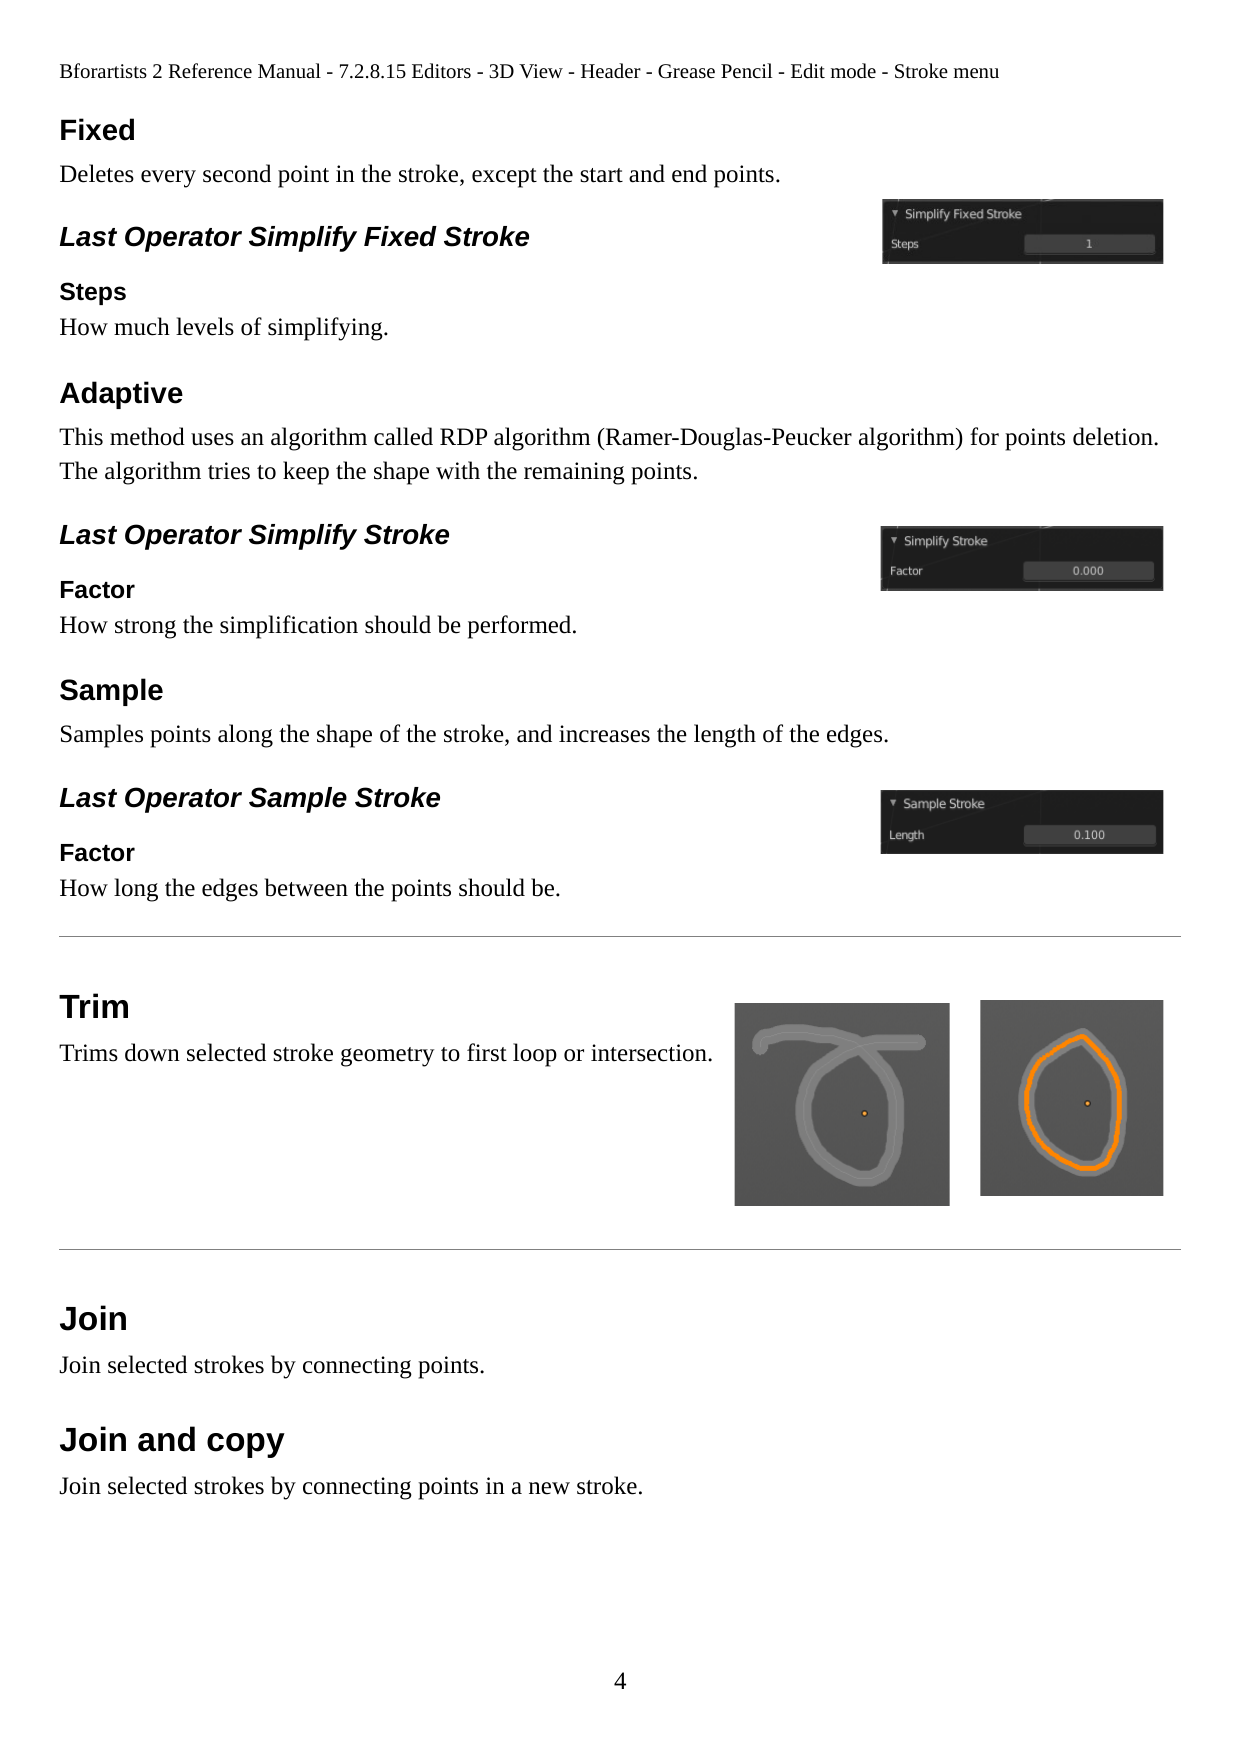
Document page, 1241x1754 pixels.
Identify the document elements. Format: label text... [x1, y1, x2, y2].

picture [980, 1000, 1164, 1196]
text How strong the simplification should be performed. [59, 610, 1181, 638]
subtitle Join [59, 1299, 1181, 1338]
subtitle Trim [59, 987, 1181, 1026]
text Trims down selected stroke geometry to first loop or intersection. [59, 1038, 734, 1067]
subtitle Last Operator Simplify Fixed Stroke [59, 220, 882, 252]
picture [880, 790, 1164, 854]
text Join selected strokes by connecting points. [59, 1350, 1181, 1379]
text Deletes every second point in the stroke, except the start and end points. [59, 159, 1181, 188]
text How long the edges between the points should be. [59, 873, 1181, 902]
subtitle Join and copy [59, 1420, 1181, 1459]
text How much levels of simplifying. [59, 312, 1181, 341]
subtitle Adaptive [59, 376, 1181, 409]
picture [734, 1003, 950, 1206]
subtitle Last Operator Simplify Stroke [59, 518, 1181, 550]
subtitle Fixed [59, 113, 1181, 146]
subtitle Steps [59, 277, 1181, 306]
text Join selected strokes by connecting points in a new stroke. [59, 1471, 1181, 1500]
subtitle Factor [59, 838, 1181, 867]
picture [880, 526, 1164, 591]
picture [882, 199, 1164, 264]
subtitle Sample [59, 673, 1181, 707]
text This method uses an algorithm called RDP algorithm (Ramer-Douglas-Peucker algorithm) for points deletion. The algorithm tries to keep the shape with the remaining points. [59, 422, 1181, 485]
subtitle Last Operator Sample Stroke [59, 781, 1181, 813]
subtitle Factor [59, 575, 1181, 603]
text Samples points along the shape of the stroke, and increases the length of the edges. [59, 719, 1181, 748]
